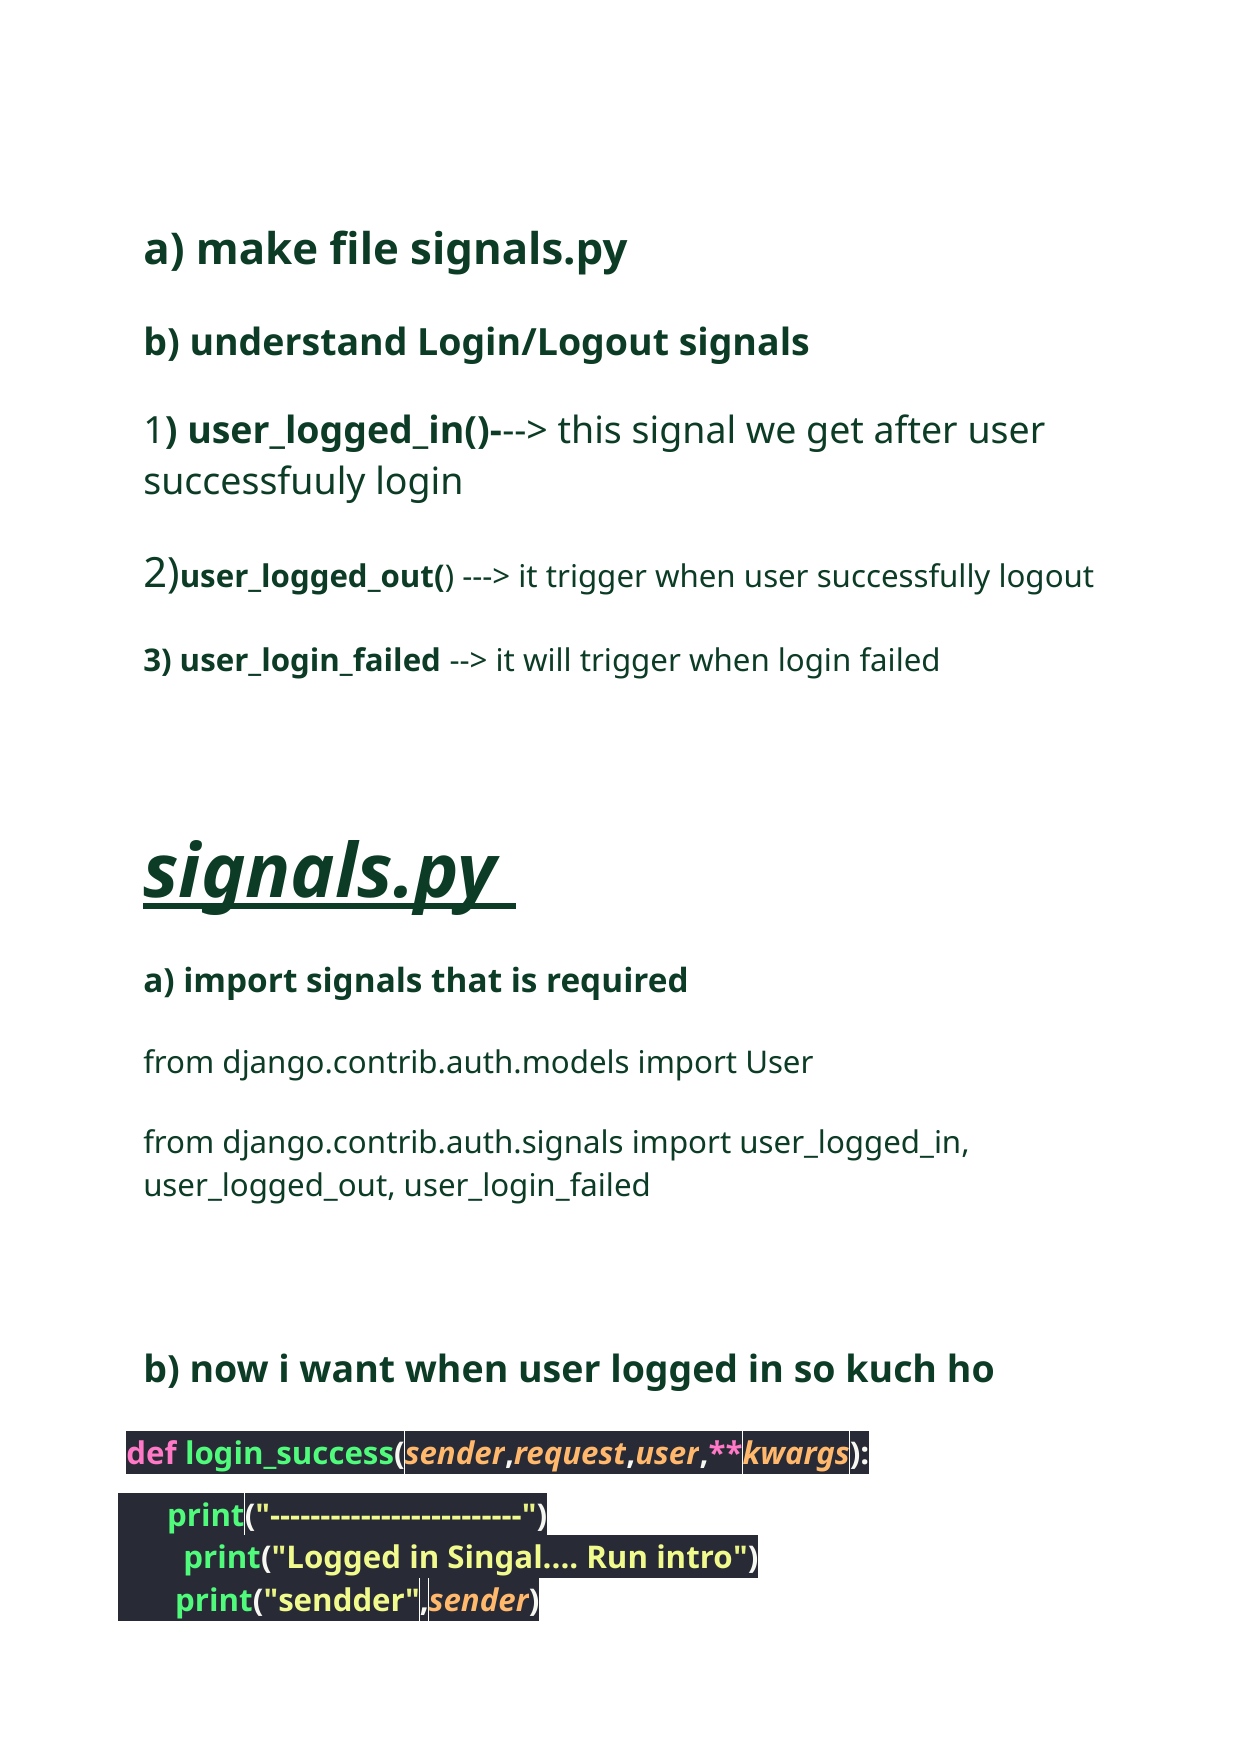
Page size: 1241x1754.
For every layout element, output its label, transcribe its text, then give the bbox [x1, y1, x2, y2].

text from django.contrib.auth.signals import user_logged_in, user_logged_out, user_login_failed [143, 1120, 1097, 1205]
text a) import signals that is required [143, 957, 1097, 1003]
text 1) user_logged_in()---> this signal we get after user successfuuly login [143, 404, 1097, 506]
text 2)user_logged_out() ---> it trigger when user successfully logout [143, 543, 1097, 600]
text from django.contrib.auth.models import User [143, 1040, 1097, 1083]
text b) now i want when user logged in so kuch ho [143, 1343, 1097, 1394]
text signals.py [143, 817, 1097, 920]
text b) understand Login/Logout signals [143, 315, 1097, 366]
text print("sendder",sender) [118, 1578, 1122, 1621]
text 3) user_login_failed --> it will trigger when login failed [143, 637, 1097, 680]
text print("Logged in Singal.... Run intro") [118, 1535, 1122, 1578]
text print("-------------------------") [118, 1493, 1122, 1535]
text a) make file signals.py [143, 218, 1097, 278]
text def login_success(sender,request,user,**kwargs): [118, 1431, 1097, 1474]
